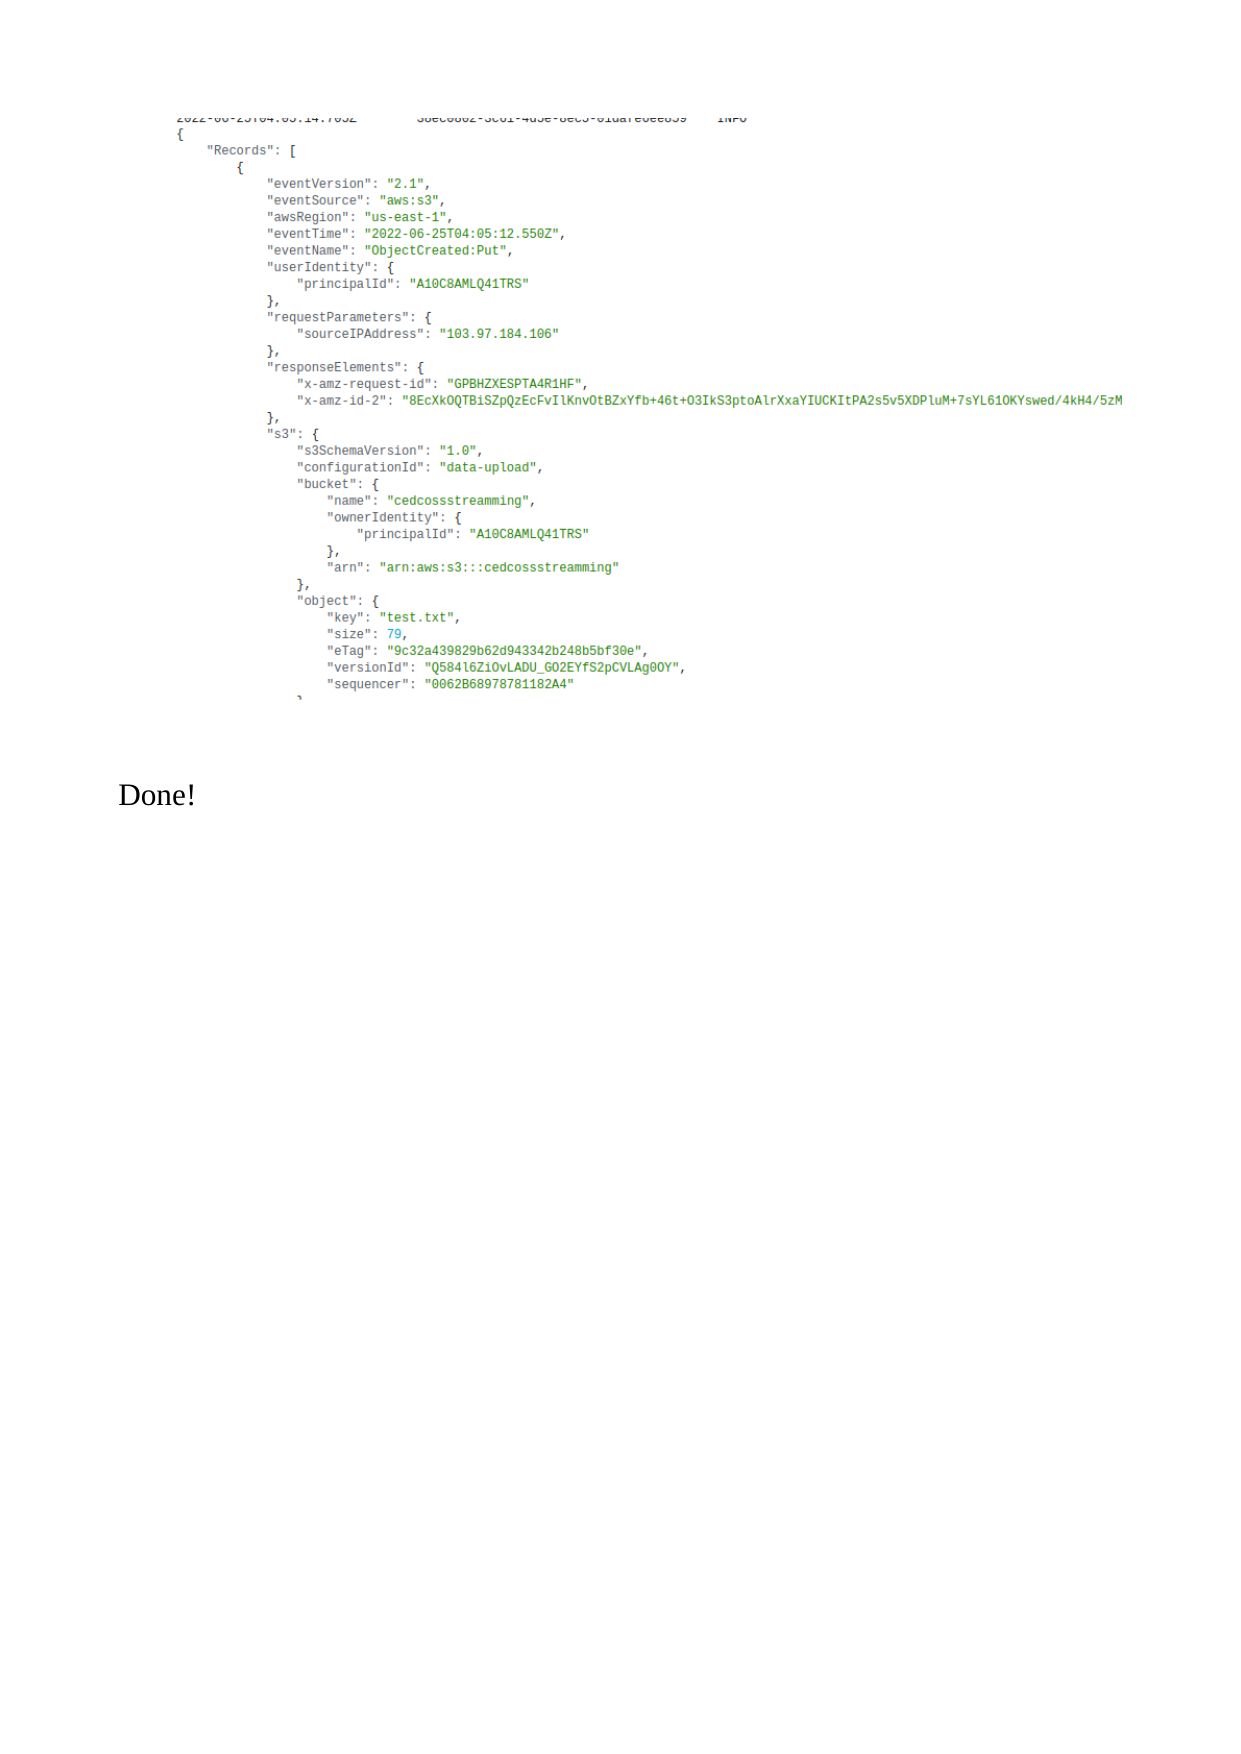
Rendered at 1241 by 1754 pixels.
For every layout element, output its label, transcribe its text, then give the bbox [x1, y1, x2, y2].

text Done! [118, 776, 1122, 812]
picture [118, 118, 1123, 705]
